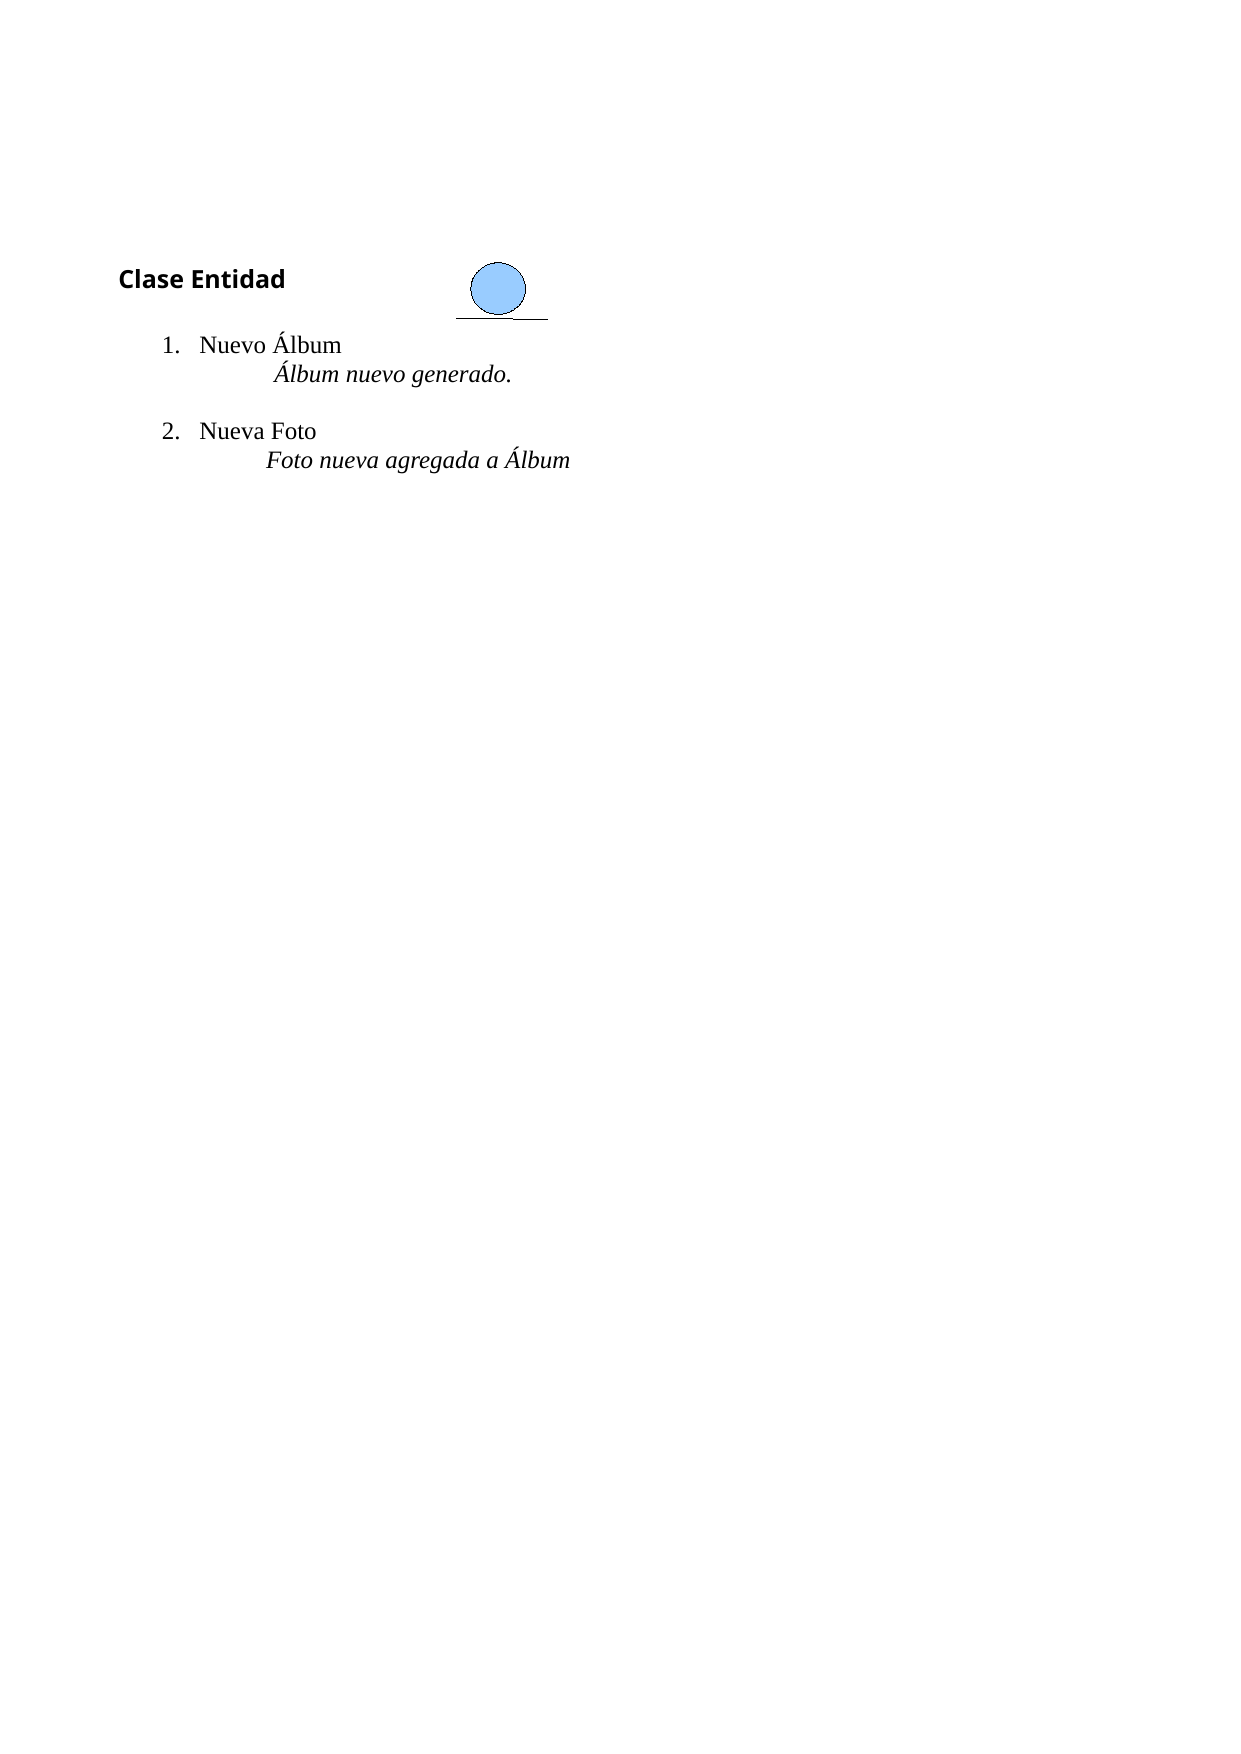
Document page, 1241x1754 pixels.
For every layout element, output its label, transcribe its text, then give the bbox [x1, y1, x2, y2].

list Nueva Foto [162, 416, 1122, 445]
text Foto nueva agregada a Álbum [118, 445, 1122, 474]
text Clase Entidad [118, 262, 494, 296]
list Nuevo Álbum [162, 330, 1122, 359]
text [503, 262, 1122, 296]
list Álbum nuevo generado. [237, 359, 1122, 387]
